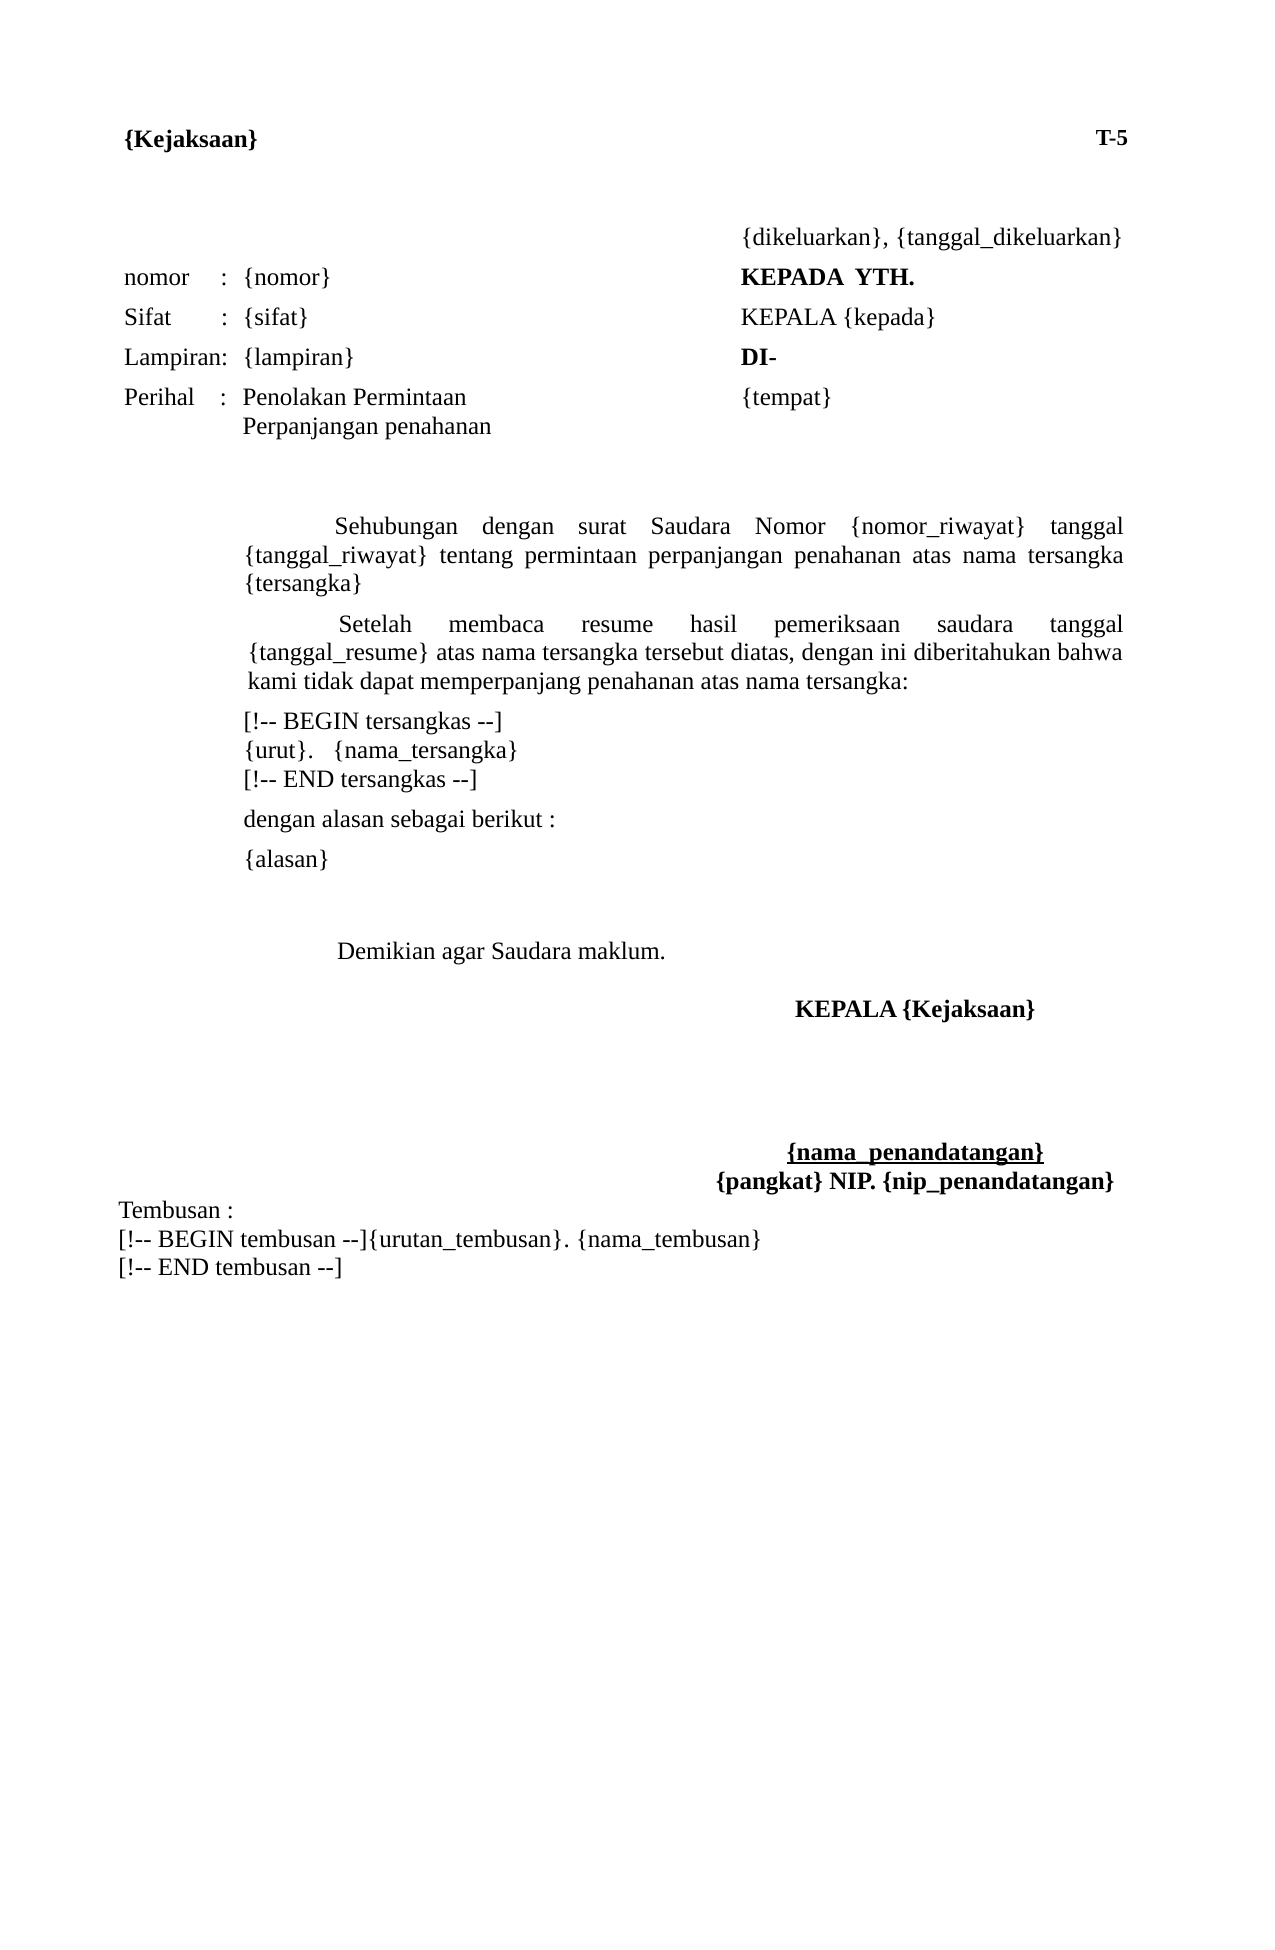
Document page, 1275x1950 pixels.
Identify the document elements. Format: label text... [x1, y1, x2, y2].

table_cell {alasan} [238, 839, 1157, 879]
table_header T-5 [1090, 118, 1157, 158]
text [!-- BEGIN tembusan --]{urutan_tembusan}. {nama_tembusan} [118, 1224, 1157, 1252]
table_header {dikeluarkan}, {tanggal_dikeluarkan} [735, 216, 1157, 256]
table_header [236, 216, 735, 256]
table_cell Setelah membaca resume hasil pemeriksaan saudara tanggal {tanggal_resume} atas nama tersangka tersebut diatas, dengan ini diberitahukan bahwa kami tidak dapat memperpanjang penahanan atas nama tersangka: [238, 603, 1157, 701]
table_header [118, 476, 237, 603]
table_header [118, 994, 673, 1195]
table_cell KEPALA {kepada} [735, 296, 1157, 336]
table_cell nomor : [118, 256, 236, 296]
table_cell [!-- BEGIN tersangkas --] {urut}. {nama_tersangka} [!-- END tersangkas --] [238, 701, 1157, 798]
table_header Sehubungan dengan surat Saudara Nomor {nomor_riwayat} tanggal {tanggal_riwayat} tentang permintaan perpanjangan penahanan atas nama tersangka {tersangka} [238, 476, 1157, 603]
table_cell {lampiran} [236, 336, 735, 377]
table_cell Lampiran: [118, 336, 236, 377]
table_header [118, 216, 236, 256]
table_header KEPALA {Kejaksaan} {nama_penandatangan} {pangkat} NIP. {nip_penandatangan} [673, 994, 1157, 1195]
table_cell {nomor} [236, 256, 735, 296]
text Tembusan : [118, 1195, 1157, 1224]
table_cell Sifat : [118, 296, 236, 336]
table_cell [118, 603, 237, 701]
text Demikian agar Saudara maklum. [118, 936, 1157, 965]
table_cell {tempat} [735, 377, 1157, 476]
table_cell {sifat} [236, 296, 735, 336]
table_cell dengan alasan sebagai berikut : [238, 798, 1157, 838]
table_header {Kejaksaan} [118, 118, 1090, 158]
text [!-- END tembusan --] [118, 1252, 1157, 1281]
table_cell [118, 839, 237, 879]
table_cell [118, 701, 237, 798]
table_cell KEPADA YTH. [735, 256, 1157, 296]
table_cell Penolakan Permintaan Perpanjangan penahanan [236, 377, 735, 476]
table_cell Perihal : [118, 377, 236, 476]
table_cell DI- [735, 336, 1157, 377]
table_cell [118, 798, 237, 838]
